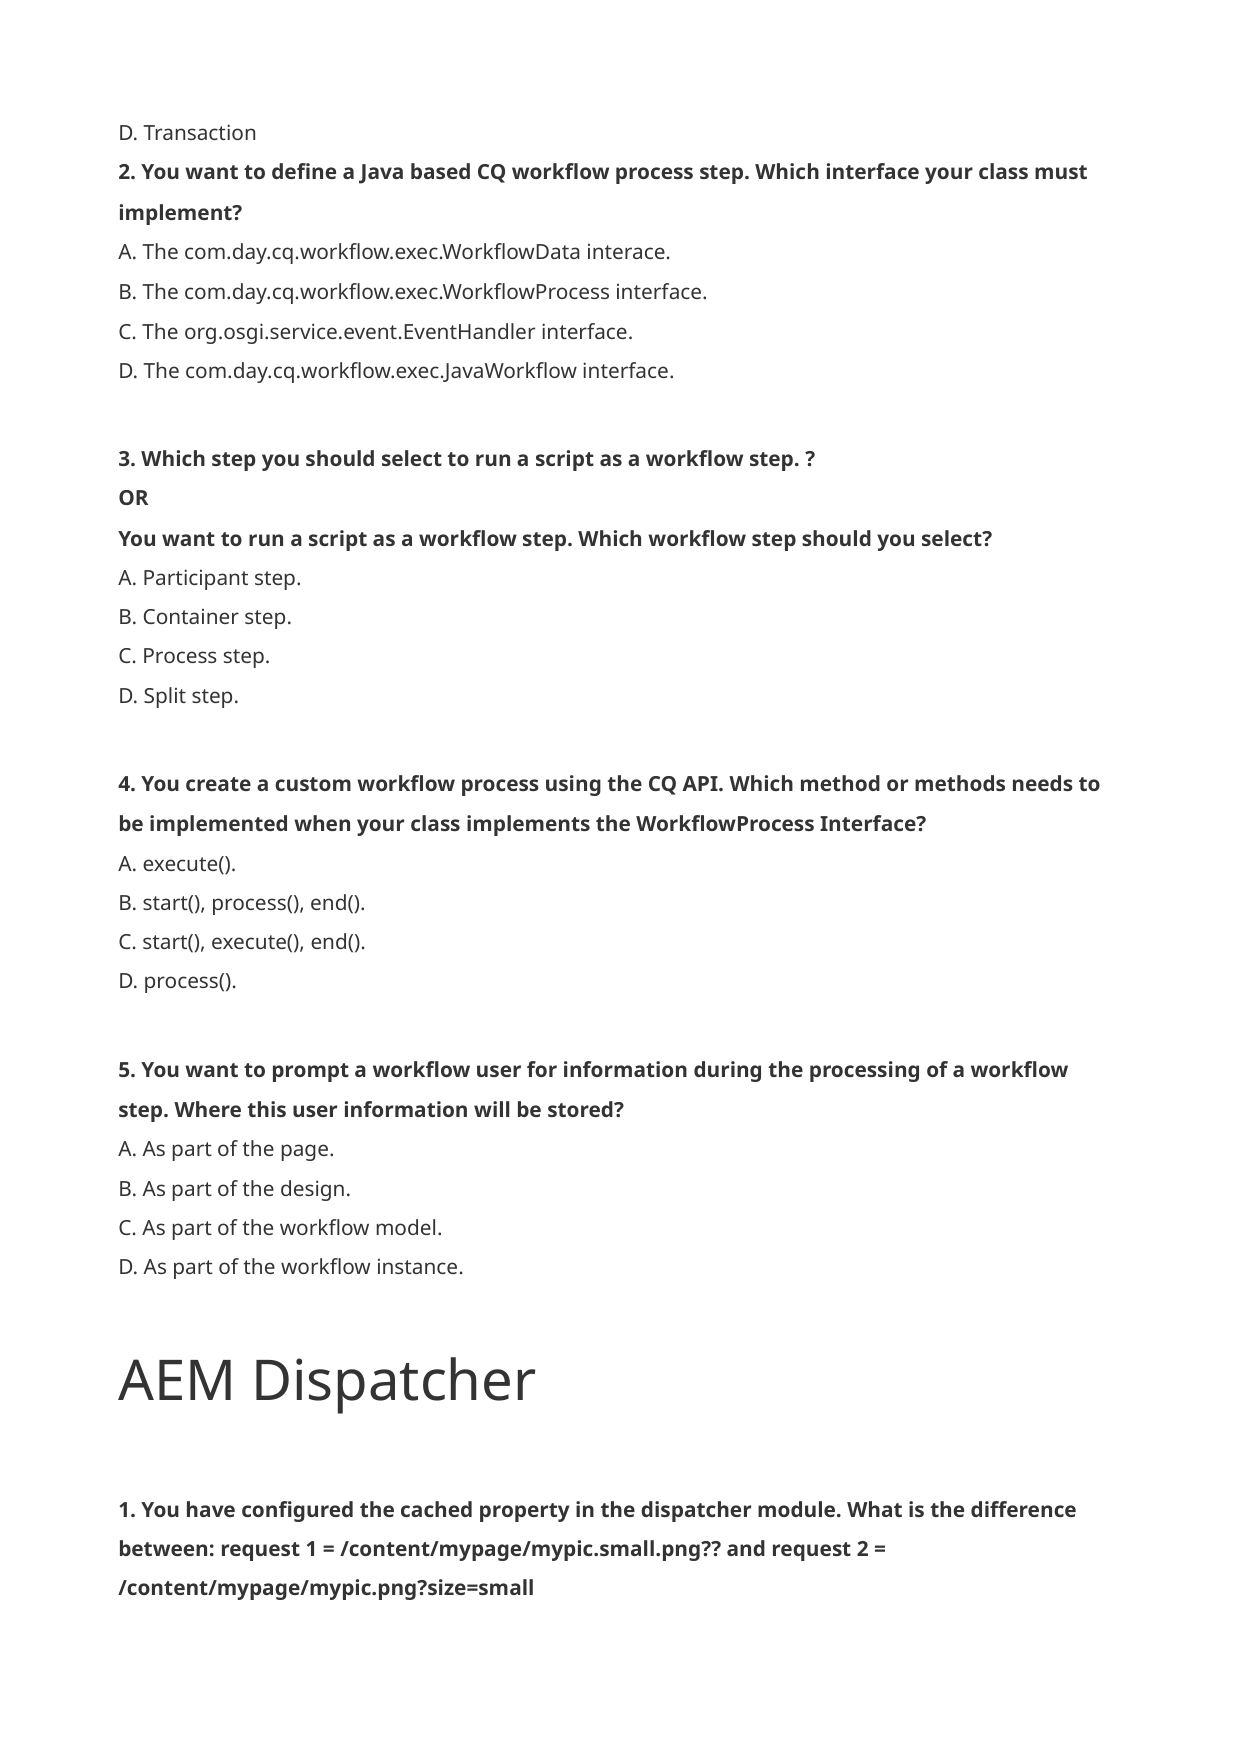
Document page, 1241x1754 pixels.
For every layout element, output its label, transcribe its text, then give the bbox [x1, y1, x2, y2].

text D. Transaction [118, 118, 1122, 147]
text 1. You have configured the cached property in the dispatcher module. What is the difference between: request 1 = /content/mypage/mypic.small.png?? and request 2 = /content/mypage/mypic.png?size=small [118, 1495, 1122, 1602]
text 5. You want to prompt a workflow user for information during the processing of a workflow step. Where this user information will be stored? [118, 1055, 1122, 1123]
text A. execute(). [118, 849, 1122, 877]
text B. As part of the design. [118, 1174, 1122, 1202]
text OR [118, 483, 1122, 512]
text C. start(), execute(), end(). [118, 927, 1122, 956]
text D. Split step. [118, 681, 1122, 709]
text 4. You create a custom workflow process using the CQ API. Which method or methods needs to be implemented when your class implements the WorkflowProcess Interface? [118, 769, 1122, 838]
text You want to run a script as a workflow step. Which workflow step should you select? [118, 523, 1122, 552]
text A. The com.day.cq.workflow.exec.WorkflowData interace. [118, 237, 1122, 266]
text D. process(). [118, 966, 1122, 995]
text AEM Dispatcher [118, 1340, 1122, 1417]
text C. As part of the workflow model. [118, 1213, 1122, 1241]
text A. Participant step. [118, 563, 1122, 592]
text B. Container step. [118, 602, 1122, 631]
text A. As part of the page. [118, 1134, 1122, 1163]
text B. The com.day.cq.workflow.exec.WorkflowProcess interface. [118, 276, 1122, 306]
text B. start(), process(), end(). [118, 888, 1122, 917]
text C. The org.osgi.service.event.EventHandler interface. [118, 317, 1122, 345]
text D. The com.day.cq.workflow.exec.JavaWorkflow interface. [118, 356, 1122, 384]
text D. As part of the workflow instance. [118, 1252, 1122, 1281]
text 3. Which step you should select to run a script as a workflow step. ? [118, 444, 1122, 473]
text 2. You want to define a Java based CQ workflow process step. Which interface your class must implement? [118, 157, 1122, 226]
text C. Process step. [118, 642, 1122, 670]
